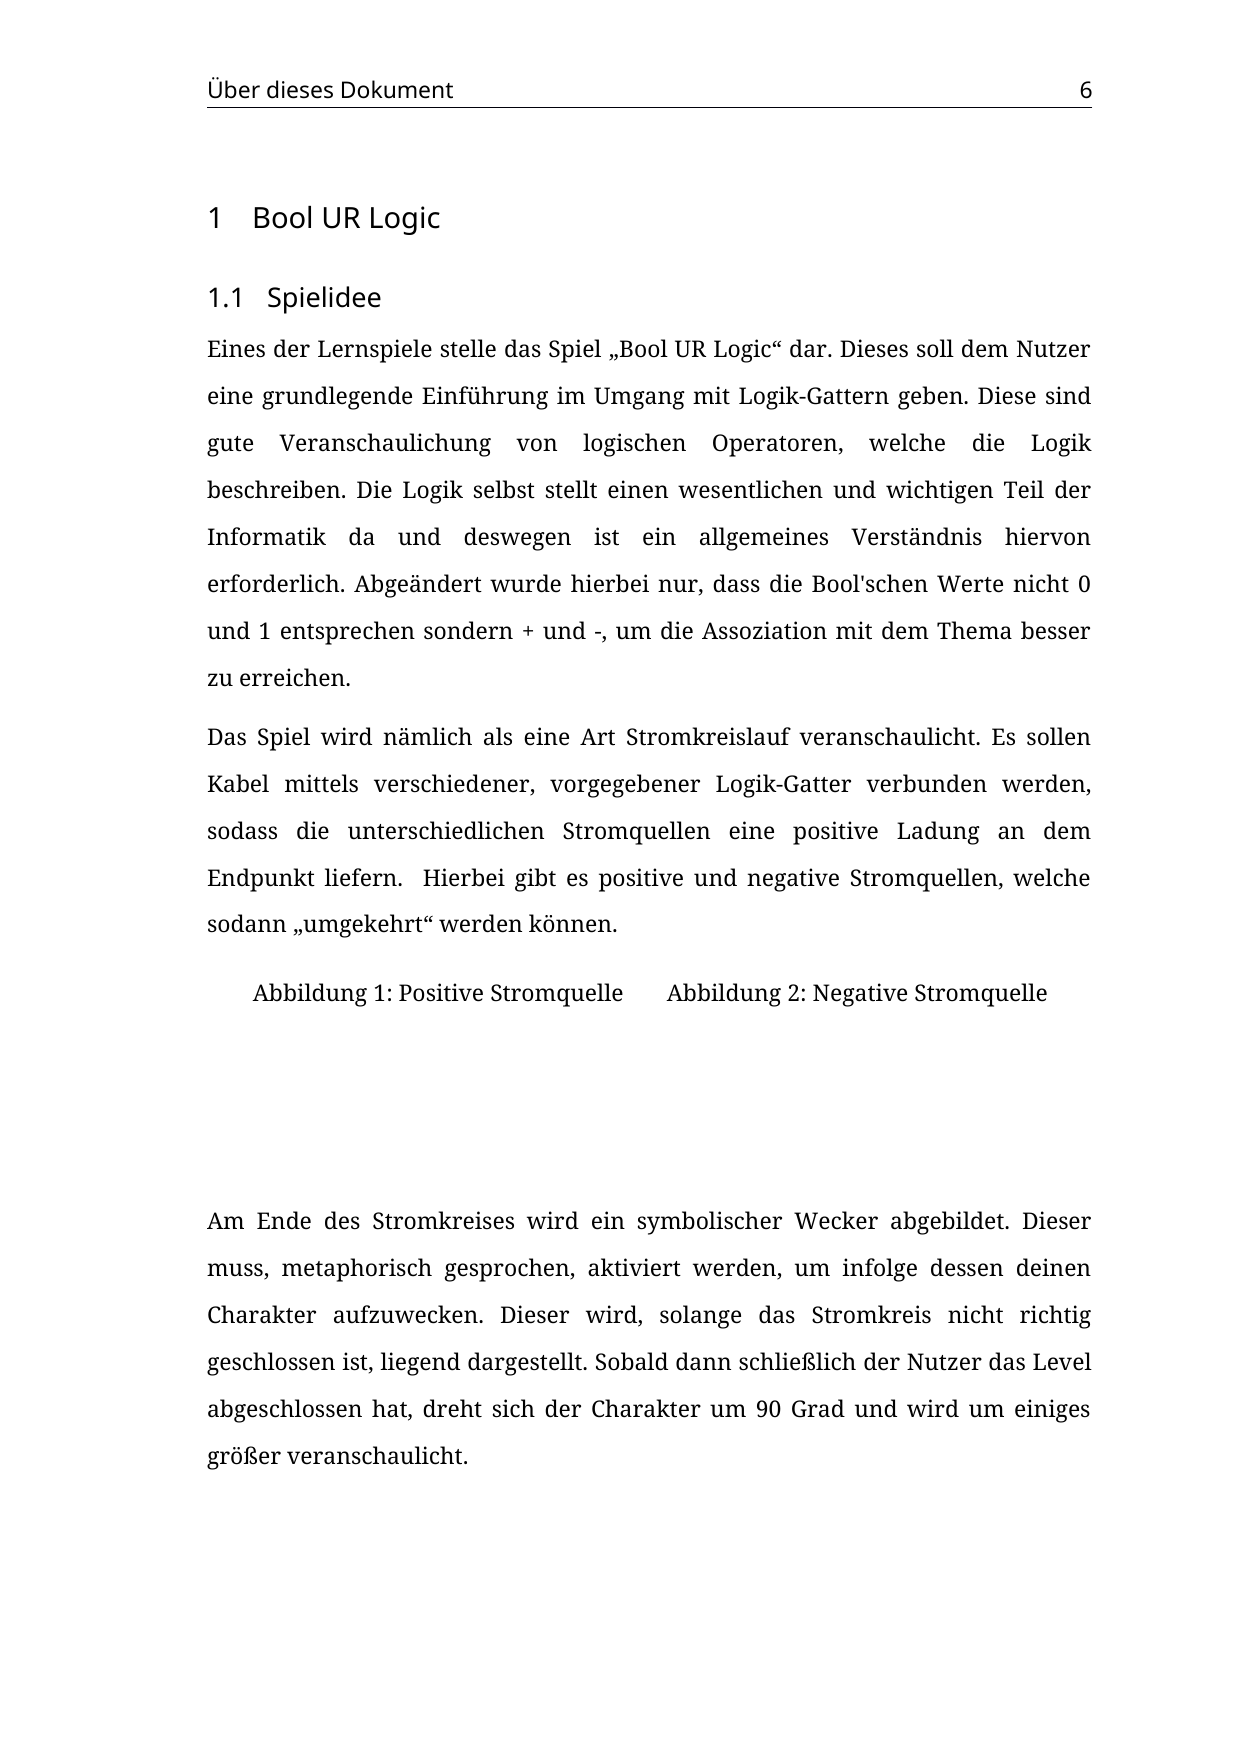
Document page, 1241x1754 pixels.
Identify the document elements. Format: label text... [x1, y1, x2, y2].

subtitle Spielidee [207, 278, 1092, 315]
text Abbildung 1: Positive Stromquelle [251, 977, 625, 1008]
subtitle Bool UR Logic [207, 198, 1092, 237]
text Das Spiel wird nämlich als eine Art Stromkreislauf veranschaulicht. Es sollen Kabel mittels verschiedener, vorgegebener Logik-Gatter verbunden werden, sodass die unterschiedlichen Stromquellen eine positive Ladung an dem Endpunkt liefern. Hierbei gibt es positive und negative Stromquellen, welche sodann „umgekehrt“ werden können. [207, 721, 1092, 939]
text Abbildung 2: Negative Stromquelle [663, 977, 1051, 1008]
text Am Ende des Stromkreises wird ein symbolischer Wecker abgebildet. Dieser muss, metaphorisch gesprochen, aktiviert werden, um infolge dessen deinen Charakter aufzuwecken. Dieser wird, solange das Stromkreis nicht richtig geschlossen ist, liegend dargestellt. Sobald dann schließlich der Nutzer das Level abgeschlossen hat, dreht sich der Charakter um 90 Grad und wird um einiges größer veranschaulicht. [207, 1205, 1092, 1471]
text Eines der Lernspiele stelle das Spiel „Bool UR Logic“ dar. Dieses soll dem Nutzer eine grundlegende Einführung im Umgang mit Logik-Gattern geben. Diese sind gute Veranschaulichung von logischen Operatoren, welche die Logik beschreiben. Die Logik selbst stellt einen wesentlichen und wichtigen Teil der Informatik da und deswegen ist ein allgemeines Verständnis hiervon erforderlich. Abgeändert wurde hierbei nur, dass die Bool'schen Werte nicht 0 und 1 entsprechen sondern + und -, um die Assoziation mit dem Thema besser zu erreichen. [207, 333, 1092, 693]
